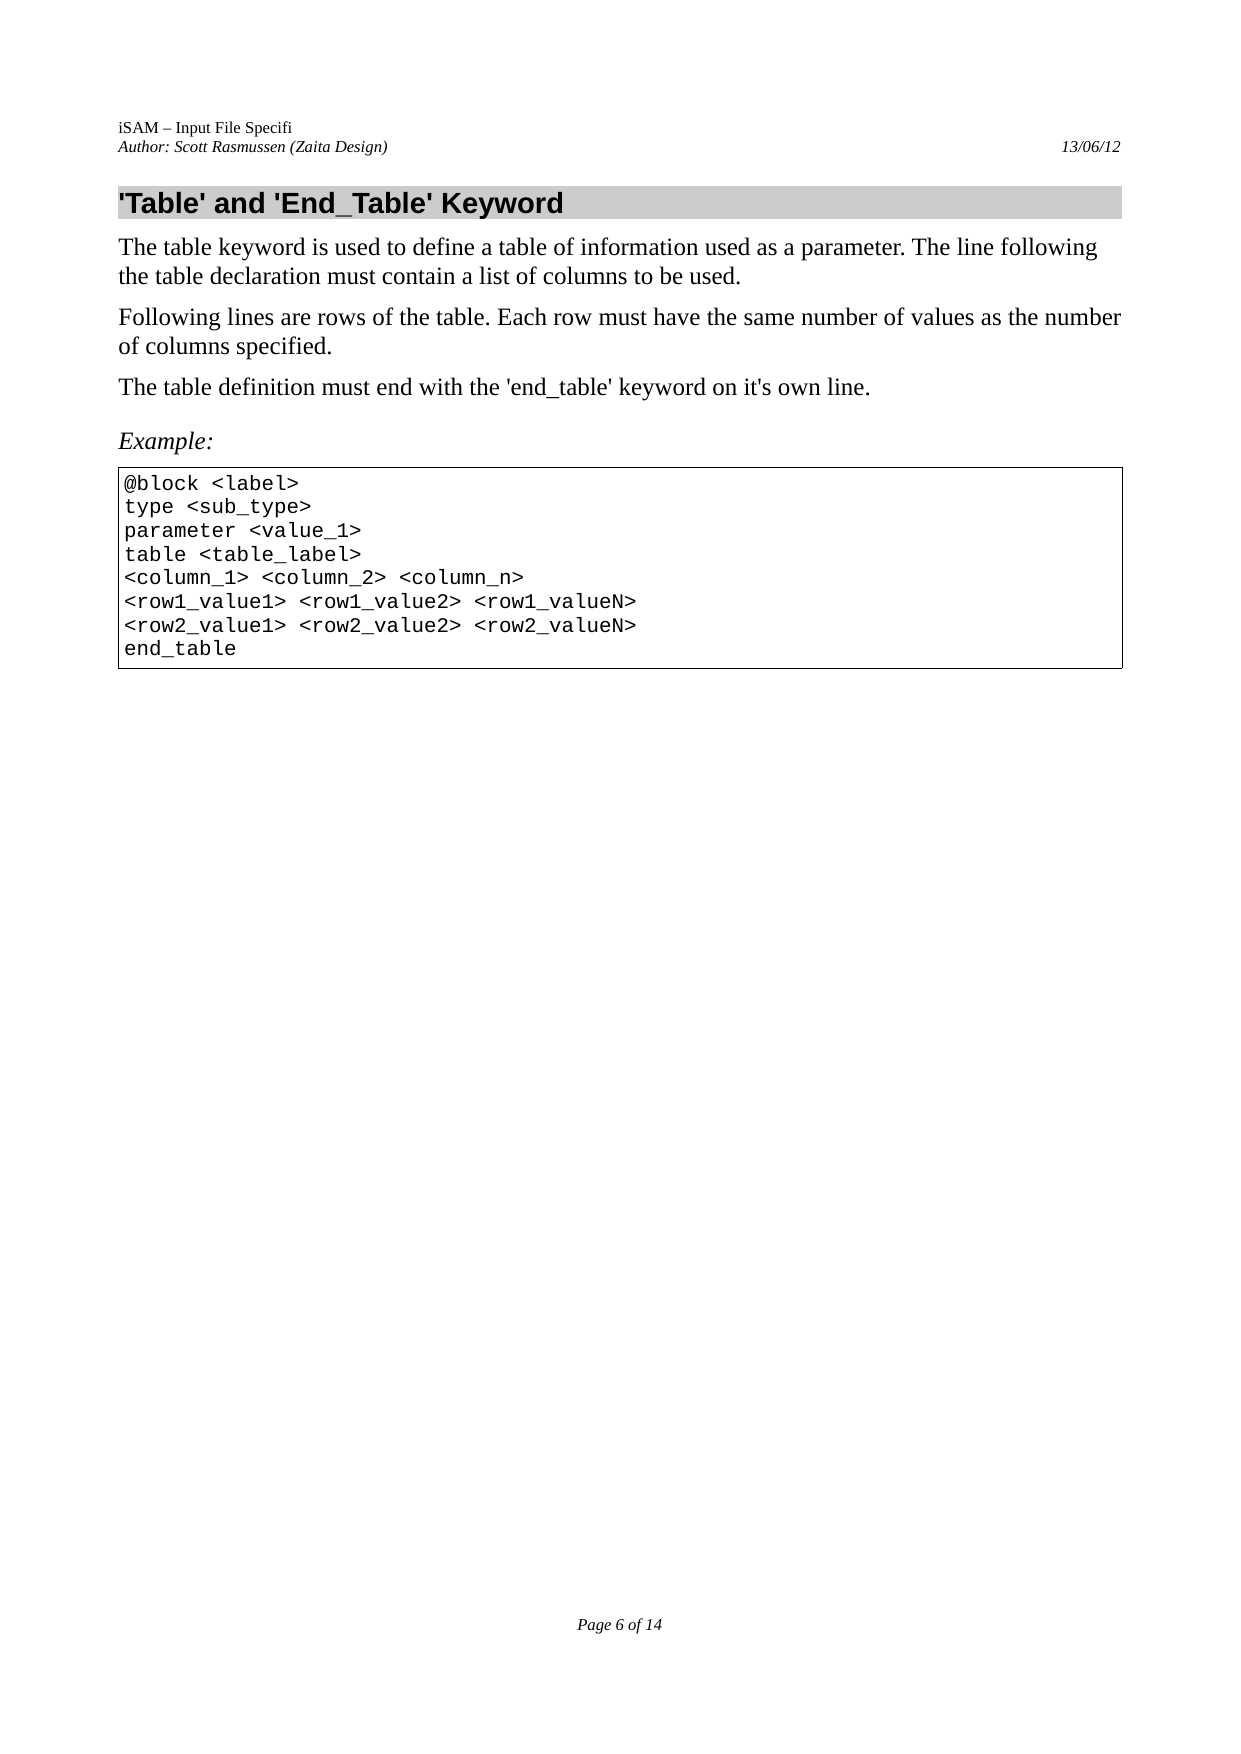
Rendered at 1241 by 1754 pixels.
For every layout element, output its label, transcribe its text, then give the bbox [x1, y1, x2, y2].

table_header @block <label> type <sub_type> parameter <value_1> table <table_label> <column_1> <column_2> <column_n> <row1_value1> <row1_value2> <row1_valueN> <row2_value1> <row2_value2> <row2_valueN> end_table [119, 468, 1122, 668]
text The table keyword is used to define a table of information used as a parameter. The line following the table declaration must contain a list of columns to be used. [118, 232, 1122, 289]
text The table definition must end with the 'end_table' keyword on it's own line. [118, 372, 1122, 401]
subtitle 'Table' and 'End_Table' Keyword [118, 186, 1122, 219]
text Example: [118, 426, 1122, 454]
text Following lines are rows of the table. Each row must have the same number of values as the number of columns specified. [118, 302, 1122, 359]
